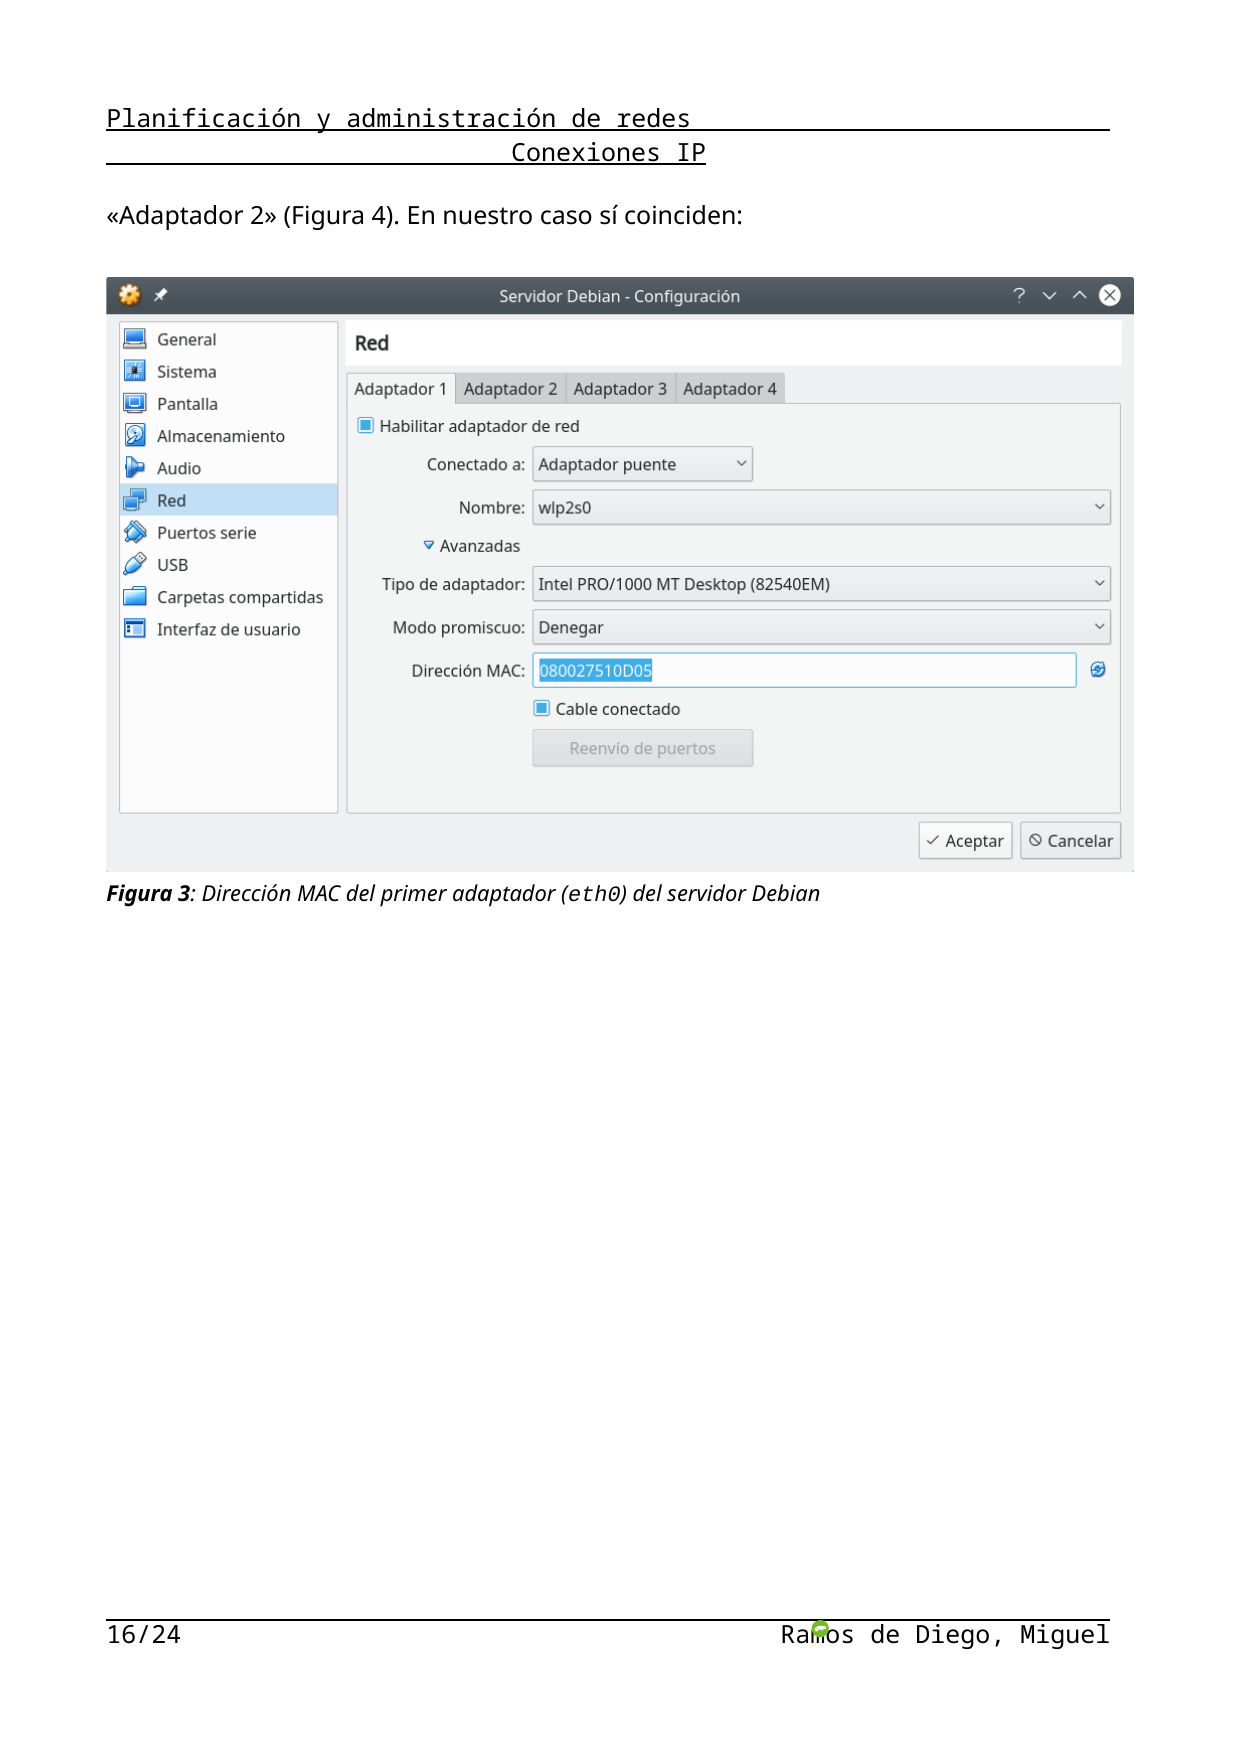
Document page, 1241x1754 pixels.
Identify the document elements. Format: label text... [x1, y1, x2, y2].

text Figura 3: Dirección MAC del primer adaptador (eth0) del servidor Debian [106, 872, 1134, 908]
picture [106, 277, 1134, 872]
text «Adaptador 2» (Figura 4). En nuestro caso sí coinciden: [106, 198, 1134, 232]
